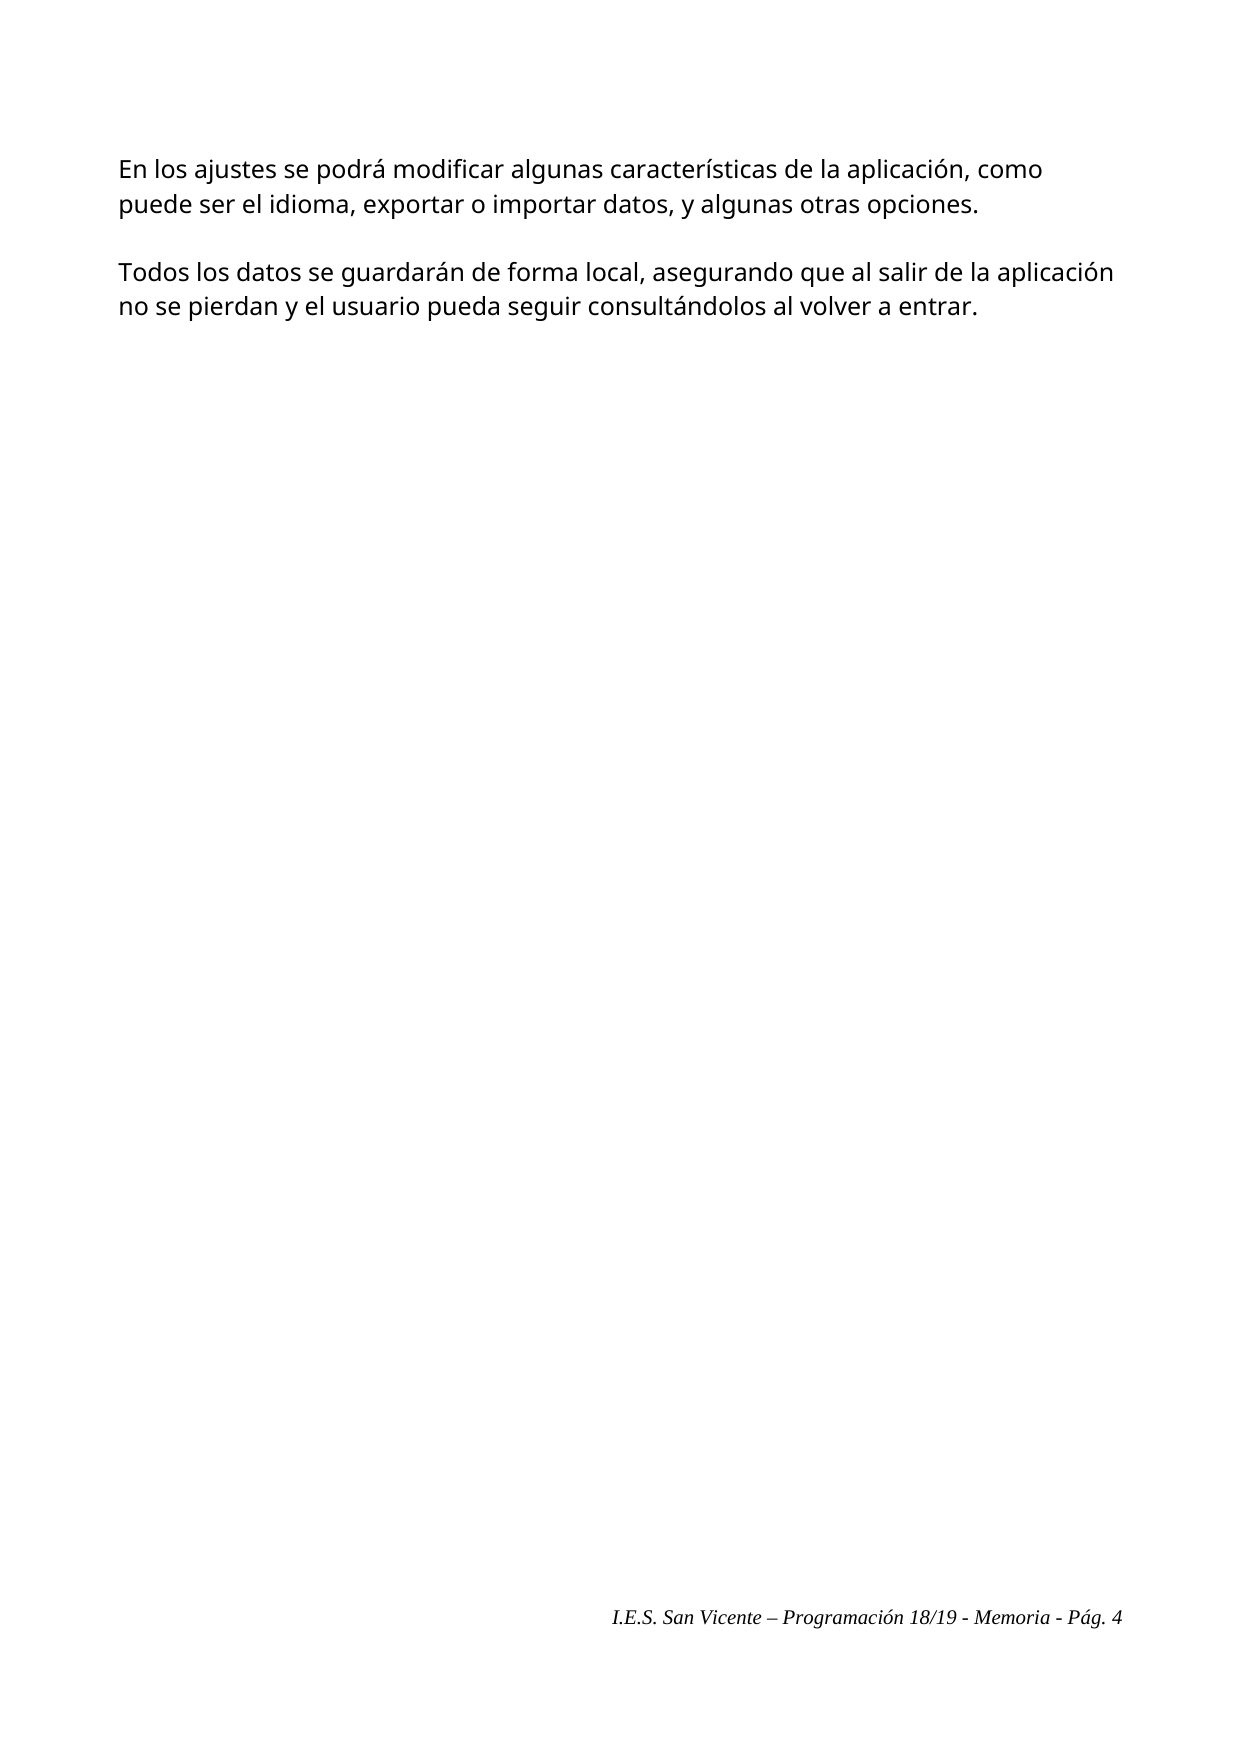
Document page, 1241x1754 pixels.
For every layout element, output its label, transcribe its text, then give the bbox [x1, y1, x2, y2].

text En los ajustes se podrá modificar algunas características de la aplicación, como puede ser el idioma, exportar o importar datos, y algunas otras opciones. [118, 152, 1122, 220]
text Todos los datos se guardarán de forma local, asegurando que al salir de la aplicación no se pierdan y el usuario pueda seguir consultándolos al volver a entrar. [118, 254, 1122, 322]
